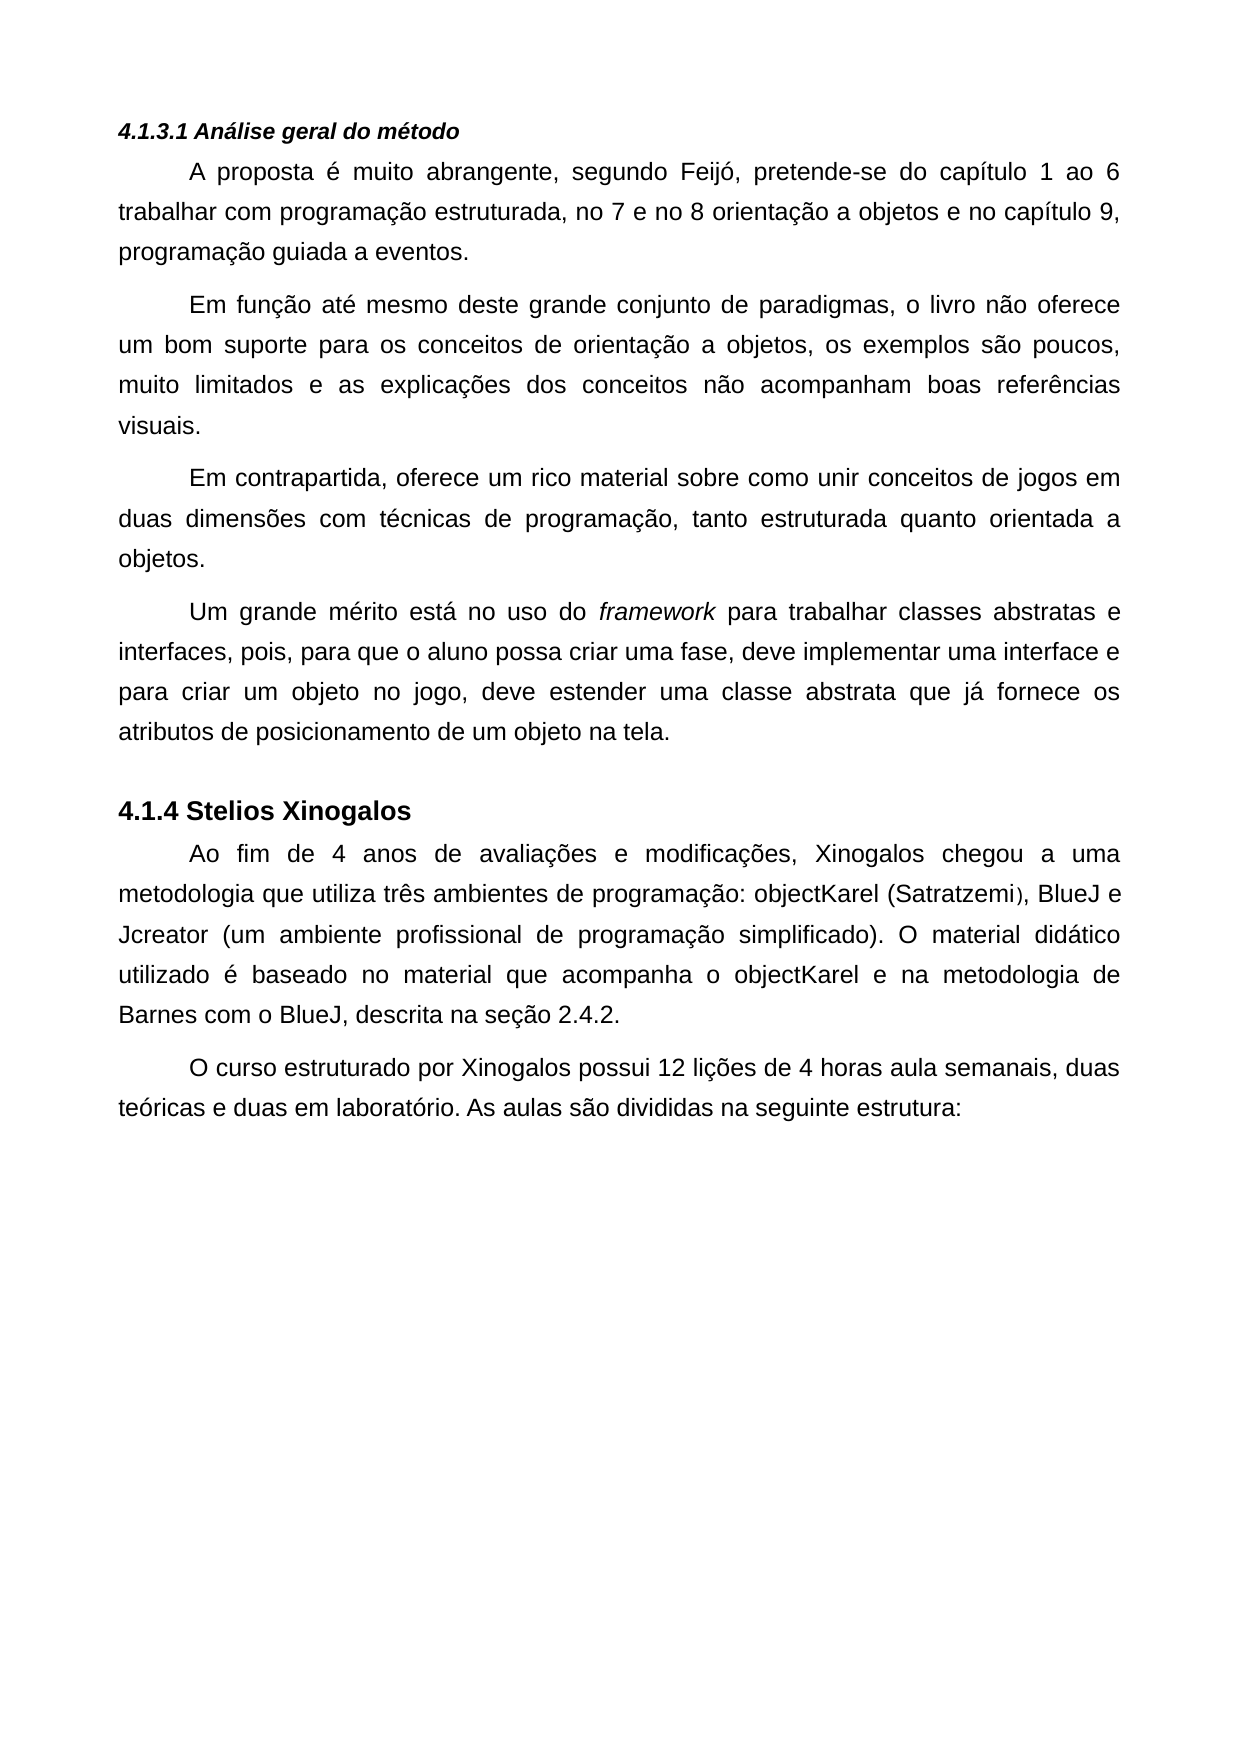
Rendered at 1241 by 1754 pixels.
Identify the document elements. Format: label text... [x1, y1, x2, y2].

subtitle 4.1.3.1 Análise geral do método [118, 118, 1122, 144]
text A proposta é muito abrangente, segundo Feijó, pretende-se do capítulo 1 ao 6 trabalhar com programação estruturada, no 7 e no 8 orientação a objetos e no capítulo 9, programação guiada a eventos. [118, 157, 1122, 266]
text Em contrapartida, oferece um rico material sobre como unir conceitos de jogos em duas dimensões com técnicas de programação, tanto estruturada quanto orientada a objetos. [118, 463, 1122, 573]
text Um grande mérito está no uso do framework para trabalhar classes abstratas e interfaces, pois, para que o aluno possa criar uma fase, deve implementar uma interface e para criar um objeto no jogo, deve estender uma classe abstrata que já fornece os atributos de posicionamento de um objeto na tela. [118, 597, 1122, 746]
subtitle 4.1.4 Stelios Xinogalos [118, 795, 1122, 826]
text Em função até mesmo deste grande conjunto de paradigmas, o livro não oferece um bom suporte para os conceitos de orientação a objetos, os exemplos são poucos, muito limitados e as explicações dos conceitos não acompanham boas referências visuais. [118, 290, 1122, 439]
text O curso estruturado por Xinogalos possui 12 lições de 4 horas aula semanais, duas teóricas e duas em laboratório. As aulas são divididas na seguinte estrutura: [118, 1053, 1122, 1122]
text Ao fim de 4 anos de avaliações e modificações, Xinogalos chegou a uma metodologia que utiliza três ambientes de programação: objectKarel (Satratzemi), BlueJ e Jcreator (um ambiente profissional de programação simplificado). O material didático utilizado é baseado no material que acompanha o objectKarel e na metodologia de Barnes com o BlueJ, descrita na seção 2.4.2. [118, 839, 1122, 1029]
